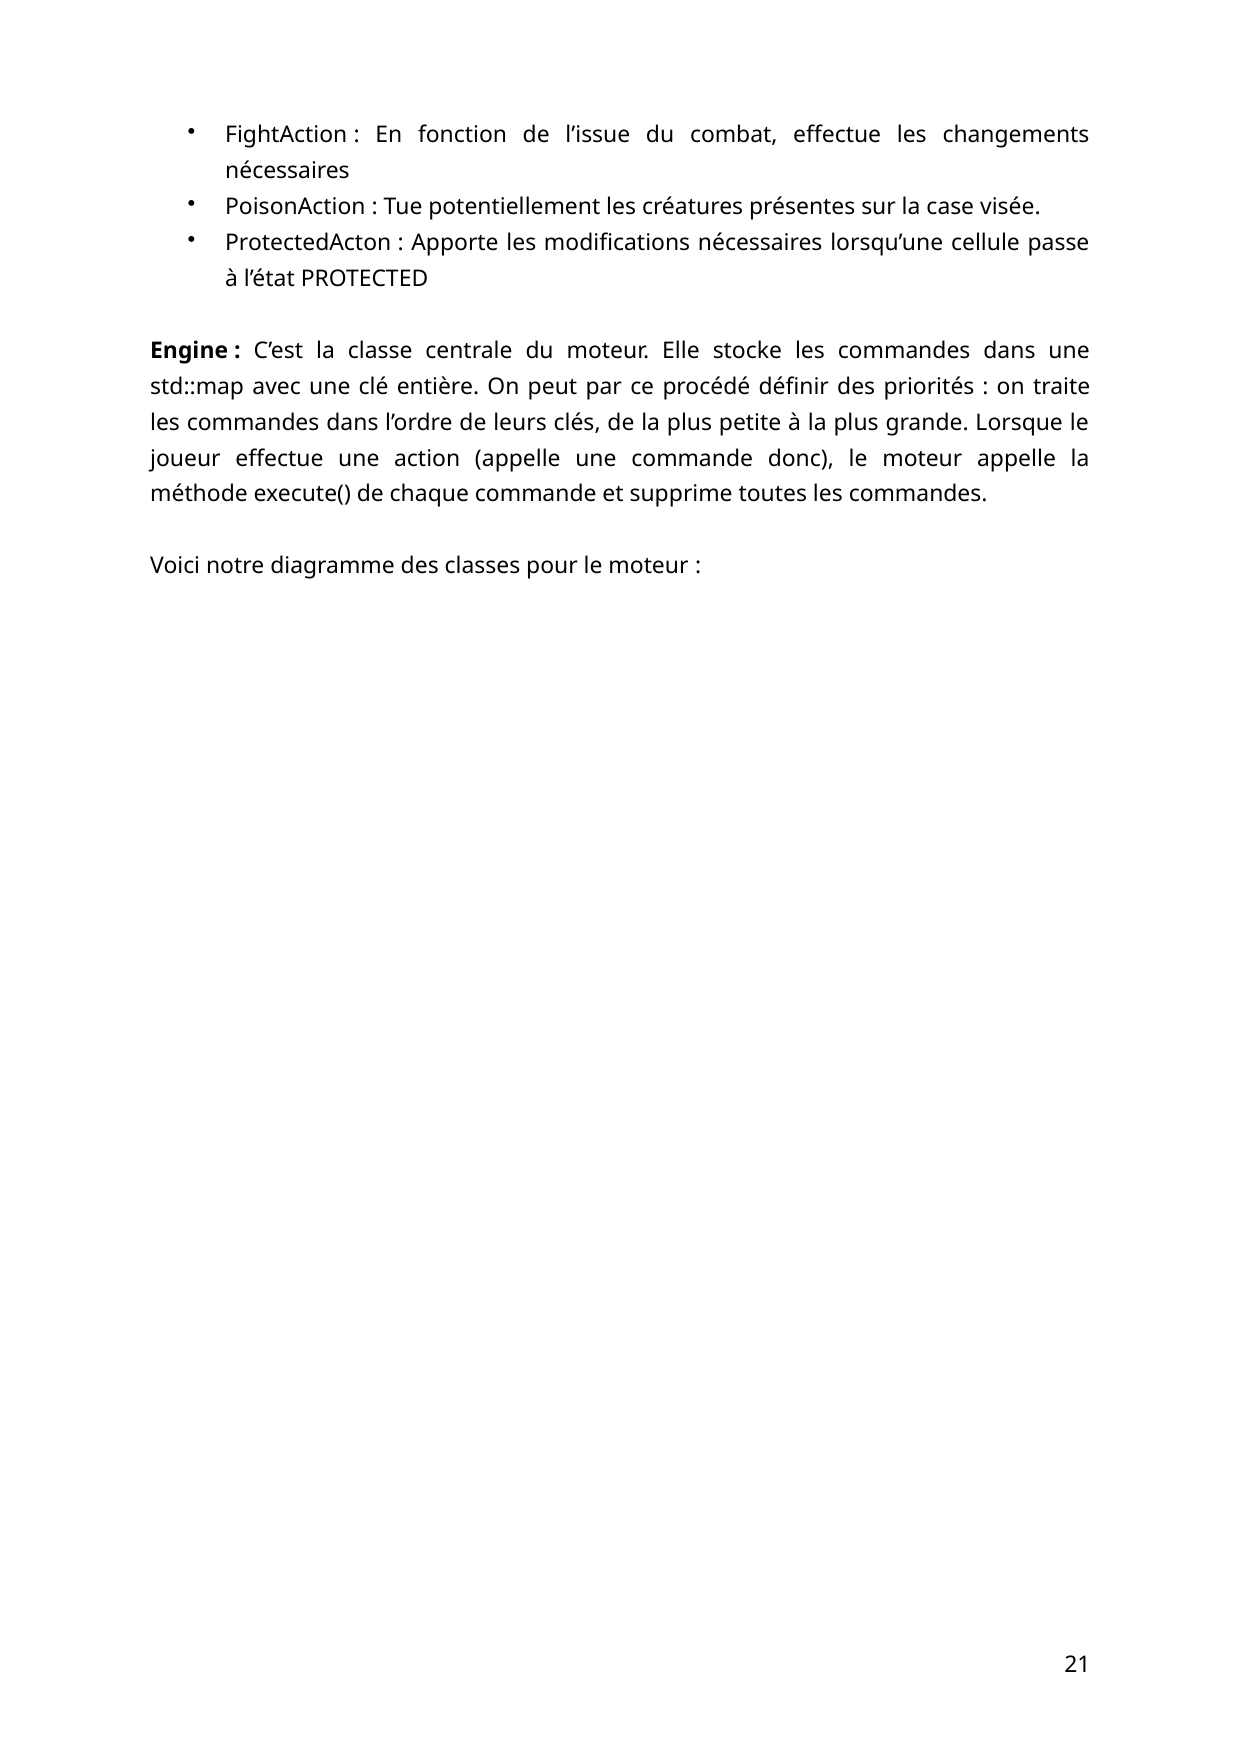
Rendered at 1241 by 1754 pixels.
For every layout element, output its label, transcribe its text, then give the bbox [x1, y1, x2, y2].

text Voici notre diagramme des classes pour le moteur : [150, 549, 1090, 581]
list PoisonAction : Tue potentiellement les créatures présentes sur la case visée. [187, 190, 1090, 221]
list ProtectedActon : Apporte les modifications nécessaires lorsqu’une cellule passe à l’état PROTECTED [187, 226, 1090, 293]
list FightAction : En fonction de l’issue du combat, effectue les changements nécessaires [187, 118, 1090, 185]
text Engine : C’est la classe centrale du moteur. Elle stocke les commandes dans une std::map avec une clé entière. On peut par ce procédé définir des priorités : on traite les commandes dans l’ordre de leurs clés, de la plus petite à la plus grande. Lorsque le joueur effectue une action (appelle une commande donc), le moteur appelle la méthode execute() de chaque commande et supprime toutes les commandes. [150, 334, 1090, 509]
